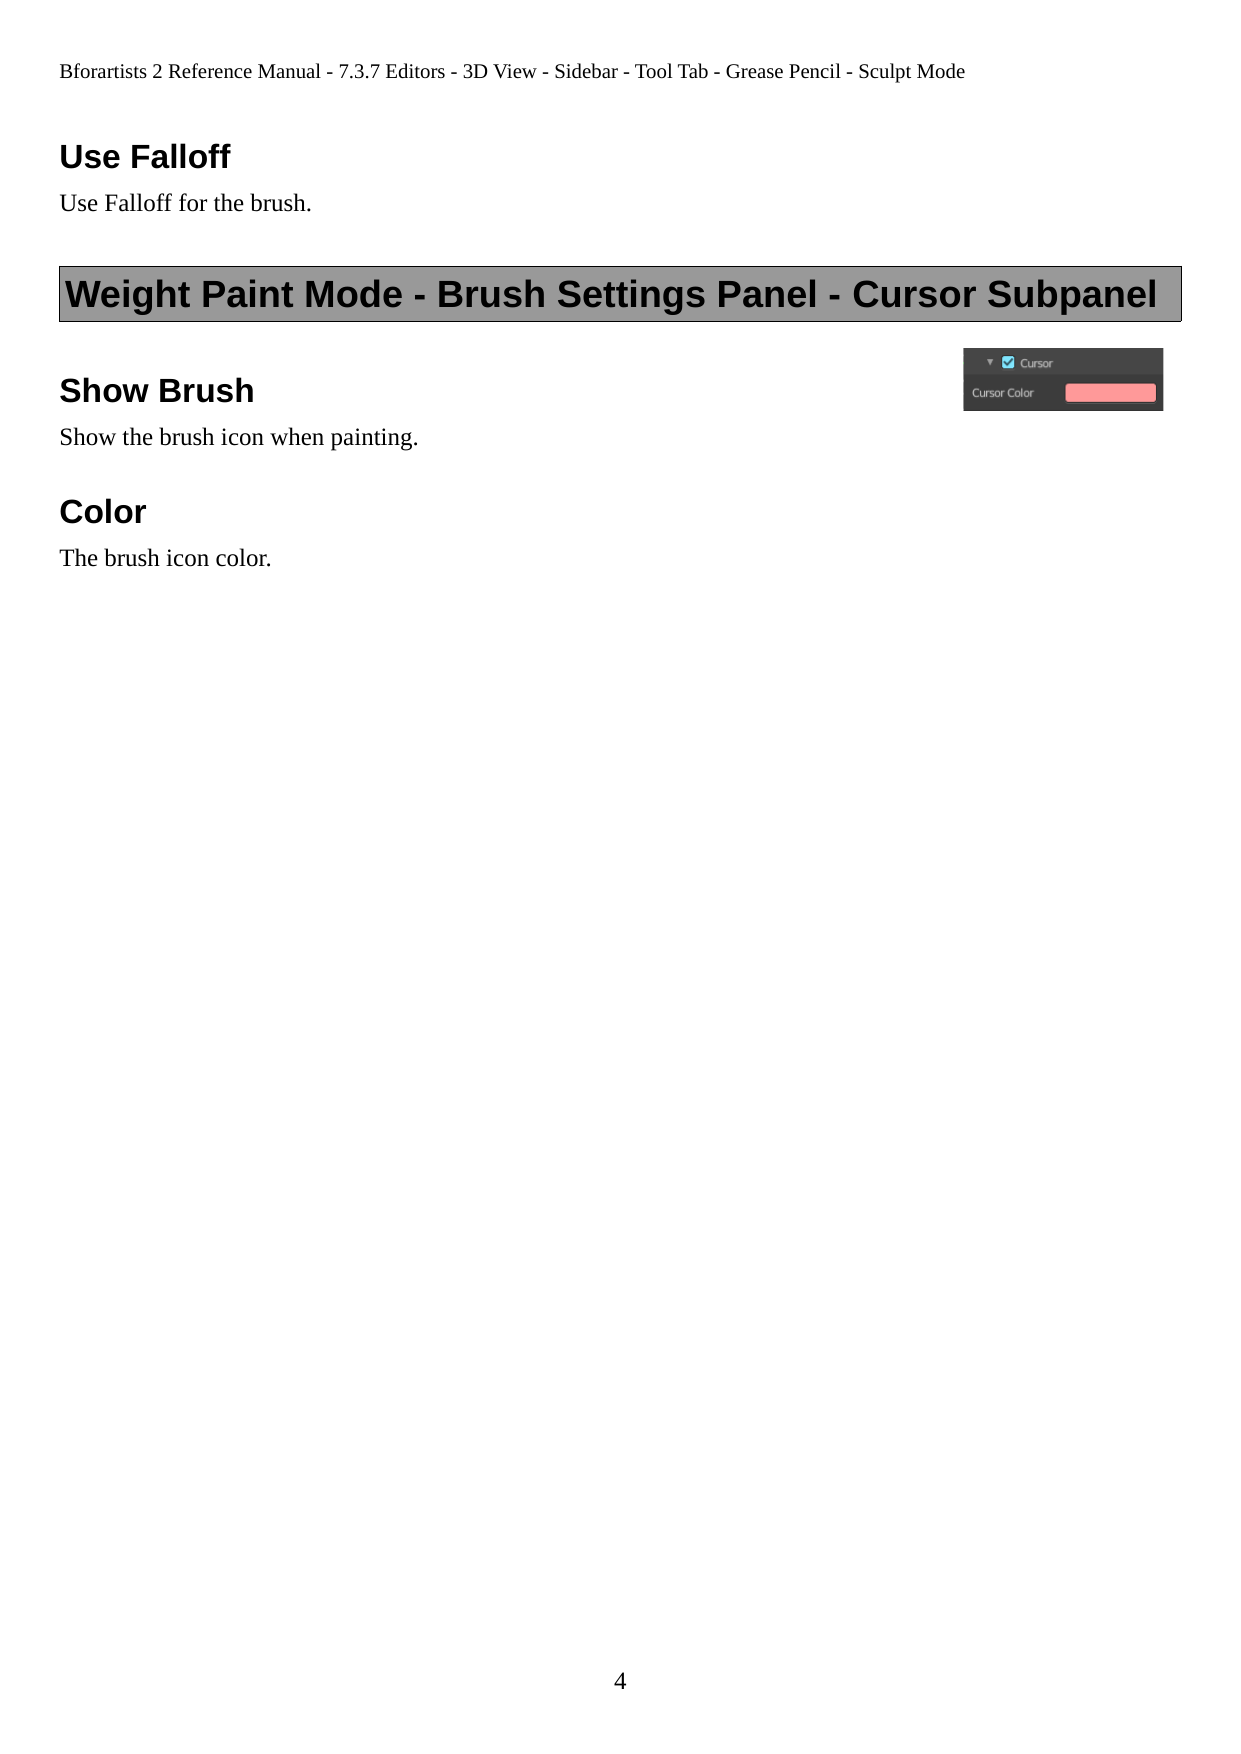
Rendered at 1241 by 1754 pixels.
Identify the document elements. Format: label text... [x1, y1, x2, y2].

text Show the brush icon when painting. [59, 422, 1181, 450]
picture [963, 348, 1164, 411]
subtitle Color [59, 492, 1181, 530]
text The brush icon color. [59, 543, 1181, 571]
subtitle Use Falloff [59, 137, 1181, 175]
subtitle Show Brush [59, 371, 963, 409]
subtitle [1164, 371, 1181, 409]
table_header Weight Paint Mode - Brush Settings Panel - Cursor Subpanel [60, 267, 1181, 321]
text Use Falloff for the brush. [59, 188, 1181, 217]
